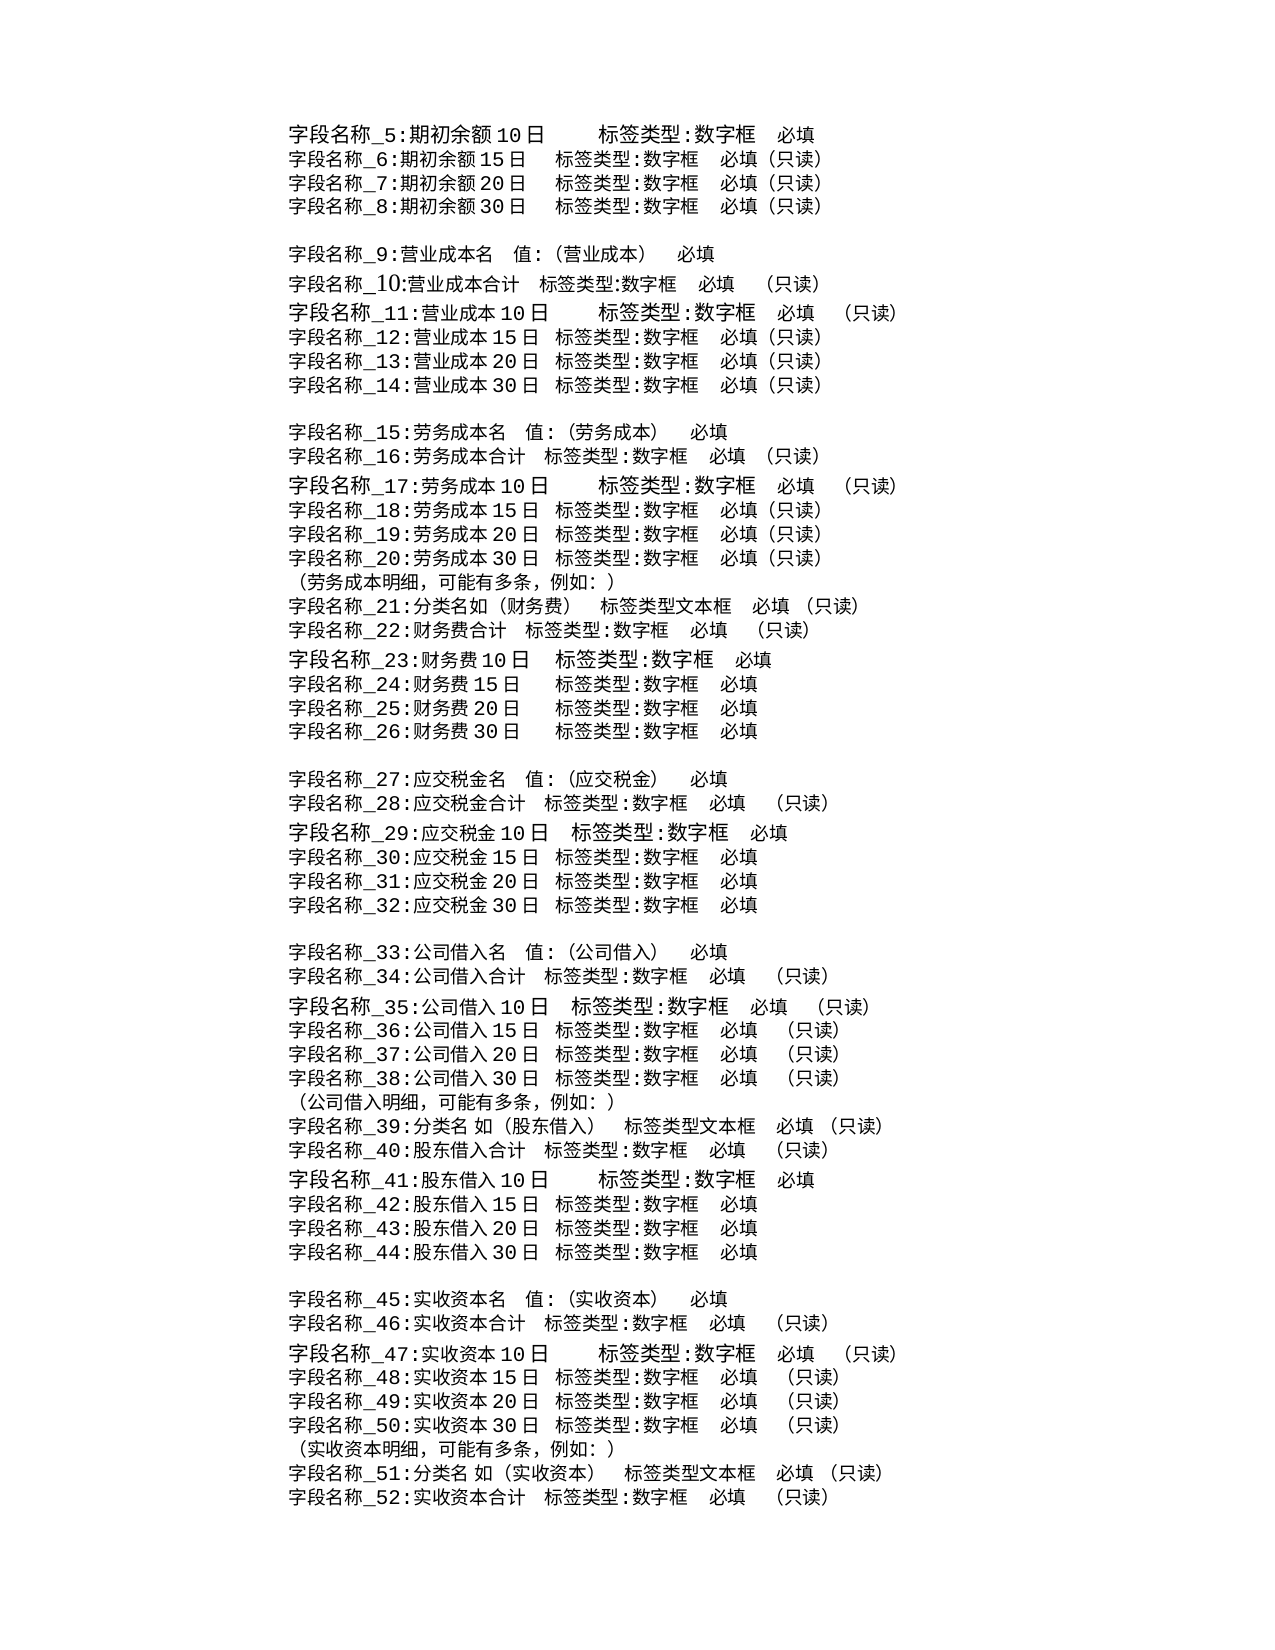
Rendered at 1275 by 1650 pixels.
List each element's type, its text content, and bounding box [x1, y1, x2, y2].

text 字段名称_52:实收资本合计 标签类型:数字框 必填 （只读） [118, 1486, 1157, 1510]
text （实收资本明细，可能有多条，例如：） [118, 1439, 1157, 1463]
text 字段名称_35:公司借入10日 标签类型:数字框 必填 （只读） [118, 990, 1157, 1020]
text 字段名称_43:股东借入20日 标签类型:数字框 必填 [118, 1218, 1157, 1242]
text 字段名称_32:应交税金30日 标签类型:数字框 必填 [118, 895, 1157, 918]
text 字段名称_30:应交税金15日 标签类型:数字框 必填 [118, 847, 1157, 871]
text 字段名称_31:应交税金20日 标签类型:数字框 必填 [118, 871, 1157, 895]
text 字段名称_34:公司借入合计 标签类型:数字框 必填 （只读） [118, 966, 1157, 990]
text 字段名称_42:股东借入15日 标签类型:数字框 必填 [118, 1194, 1157, 1218]
text 字段名称_45:实收资本名 值:（实收资本） 必填 [118, 1289, 1157, 1313]
text （公司借入明细，可能有多条，例如：） [118, 1092, 1157, 1116]
text 字段名称_9:营业成本名 值:（营业成本） 必填 [118, 244, 1157, 268]
text 字段名称_6:期初余额15日 标签类型:数字框 必填（只读） [118, 148, 1157, 172]
text 字段名称_20:劳务成本30日 标签类型:数字框 必填（只读） [118, 548, 1157, 572]
text 字段名称_5:期初余额10日 标签类型:数字框 必填 [118, 118, 1157, 148]
text 字段名称_8:期初余额30日 标签类型:数字框 必填（只读） [118, 196, 1157, 220]
text 字段名称_21:分类名如（财务费） 标签类型文本框 必填 （只读） [118, 596, 1157, 619]
text （劳务成本明细，可能有多条，例如：） [118, 572, 1157, 596]
text 字段名称_38:公司借入30日 标签类型:数字框 必填 （只读） [118, 1068, 1157, 1092]
text 字段名称_36:公司借入15日 标签类型:数字框 必填 （只读） [118, 1020, 1157, 1044]
text 字段名称_22:财务费合计 标签类型:数字框 必填 （只读） [118, 619, 1157, 643]
text 字段名称_26:财务费30日 标签类型:数字框 必填 [118, 721, 1157, 745]
text 字段名称_10:营业成本合计 标签类型:数字框 必填 （只读） [118, 268, 1157, 296]
text 字段名称_13:营业成本20日 标签类型:数字框 必填（只读） [118, 351, 1157, 374]
text 字段名称_49:实收资本20日 标签类型:数字框 必填 （只读） [118, 1391, 1157, 1415]
text 字段名称_23:财务费10日 标签类型:数字框 必填 [118, 643, 1157, 674]
text 字段名称_51:分类名 如（实收资本） 标签类型文本框 必填 （只读） [118, 1463, 1157, 1486]
text 字段名称_28:应交税金合计 标签类型:数字框 必填 （只读） [118, 793, 1157, 817]
text 字段名称_44:股东借入30日 标签类型:数字框 必填 [118, 1242, 1157, 1265]
text 字段名称_24:财务费15日 标签类型:数字框 必填 [118, 674, 1157, 697]
text 字段名称_41:股东借入10日 标签类型:数字框 必填 [118, 1163, 1157, 1194]
text 字段名称_25:财务费20日 标签类型:数字框 必填 [118, 697, 1157, 721]
text 字段名称_16:劳务成本合计 标签类型:数字框 必填 （只读） [118, 446, 1157, 470]
text 字段名称_7:期初余额20日 标签类型:数字框 必填（只读） [118, 172, 1157, 196]
text 字段名称_18:劳务成本15日 标签类型:数字框 必填（只读） [118, 500, 1157, 524]
text 字段名称_19:劳务成本20日 标签类型:数字框 必填（只读） [118, 524, 1157, 548]
text 字段名称_12:营业成本15日 标签类型:数字框 必填（只读） [118, 327, 1157, 351]
text 字段名称_33:公司借入名 值:（公司借入） 必填 [118, 942, 1157, 966]
text 字段名称_14:营业成本30日 标签类型:数字框 必填（只读） [118, 374, 1157, 398]
text 字段名称_37:公司借入20日 标签类型:数字框 必填 （只读） [118, 1044, 1157, 1068]
text 字段名称_29:应交税金10日 标签类型:数字框 必填 [118, 817, 1157, 847]
text 字段名称_11:营业成本10日 标签类型:数字框 必填 （只读） [118, 296, 1157, 327]
text 字段名称_47:实收资本10日 标签类型:数字框 必填 （只读） [118, 1337, 1157, 1367]
text 字段名称_48:实收资本15日 标签类型:数字框 必填 （只读） [118, 1367, 1157, 1391]
text 字段名称_27:应交税金名 值:（应交税金） 必填 [118, 769, 1157, 793]
text 字段名称_15:劳务成本名 值:（劳务成本） 必填 [118, 422, 1157, 446]
text 字段名称_17:劳务成本10日 标签类型:数字框 必填 （只读） [118, 470, 1157, 500]
text 字段名称_40:股东借入合计 标签类型:数字框 必填 （只读） [118, 1139, 1157, 1163]
text 字段名称_50:实收资本30日 标签类型:数字框 必填 （只读） [118, 1415, 1157, 1439]
text 字段名称_46:实收资本合计 标签类型:数字框 必填 （只读） [118, 1313, 1157, 1337]
text 字段名称_39:分类名 如（股东借入） 标签类型文本框 必填 （只读） [118, 1116, 1157, 1139]
